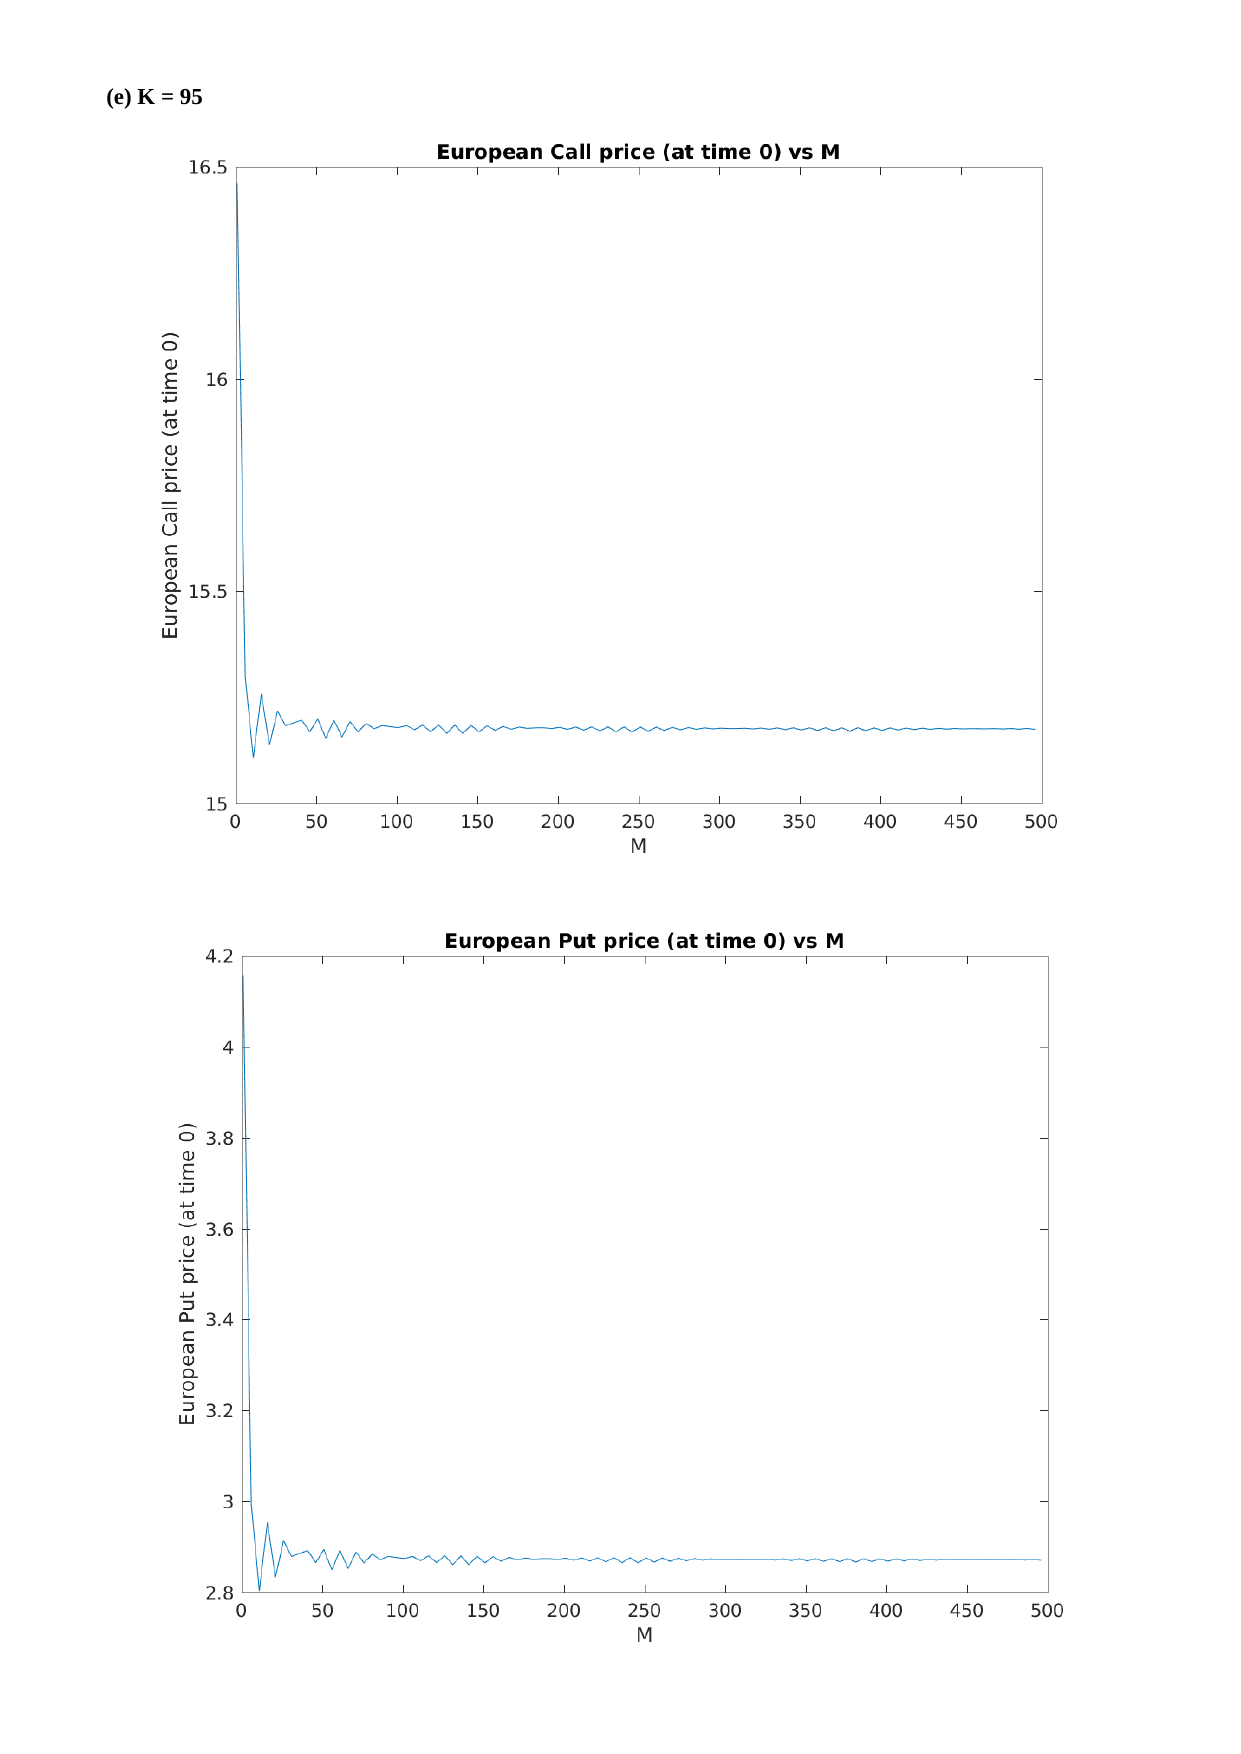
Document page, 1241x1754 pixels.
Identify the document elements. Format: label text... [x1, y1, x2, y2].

picture [100, 109, 1140, 889]
picture [106, 897, 1146, 1678]
text (e) K = 95 [106, 83, 1134, 109]
